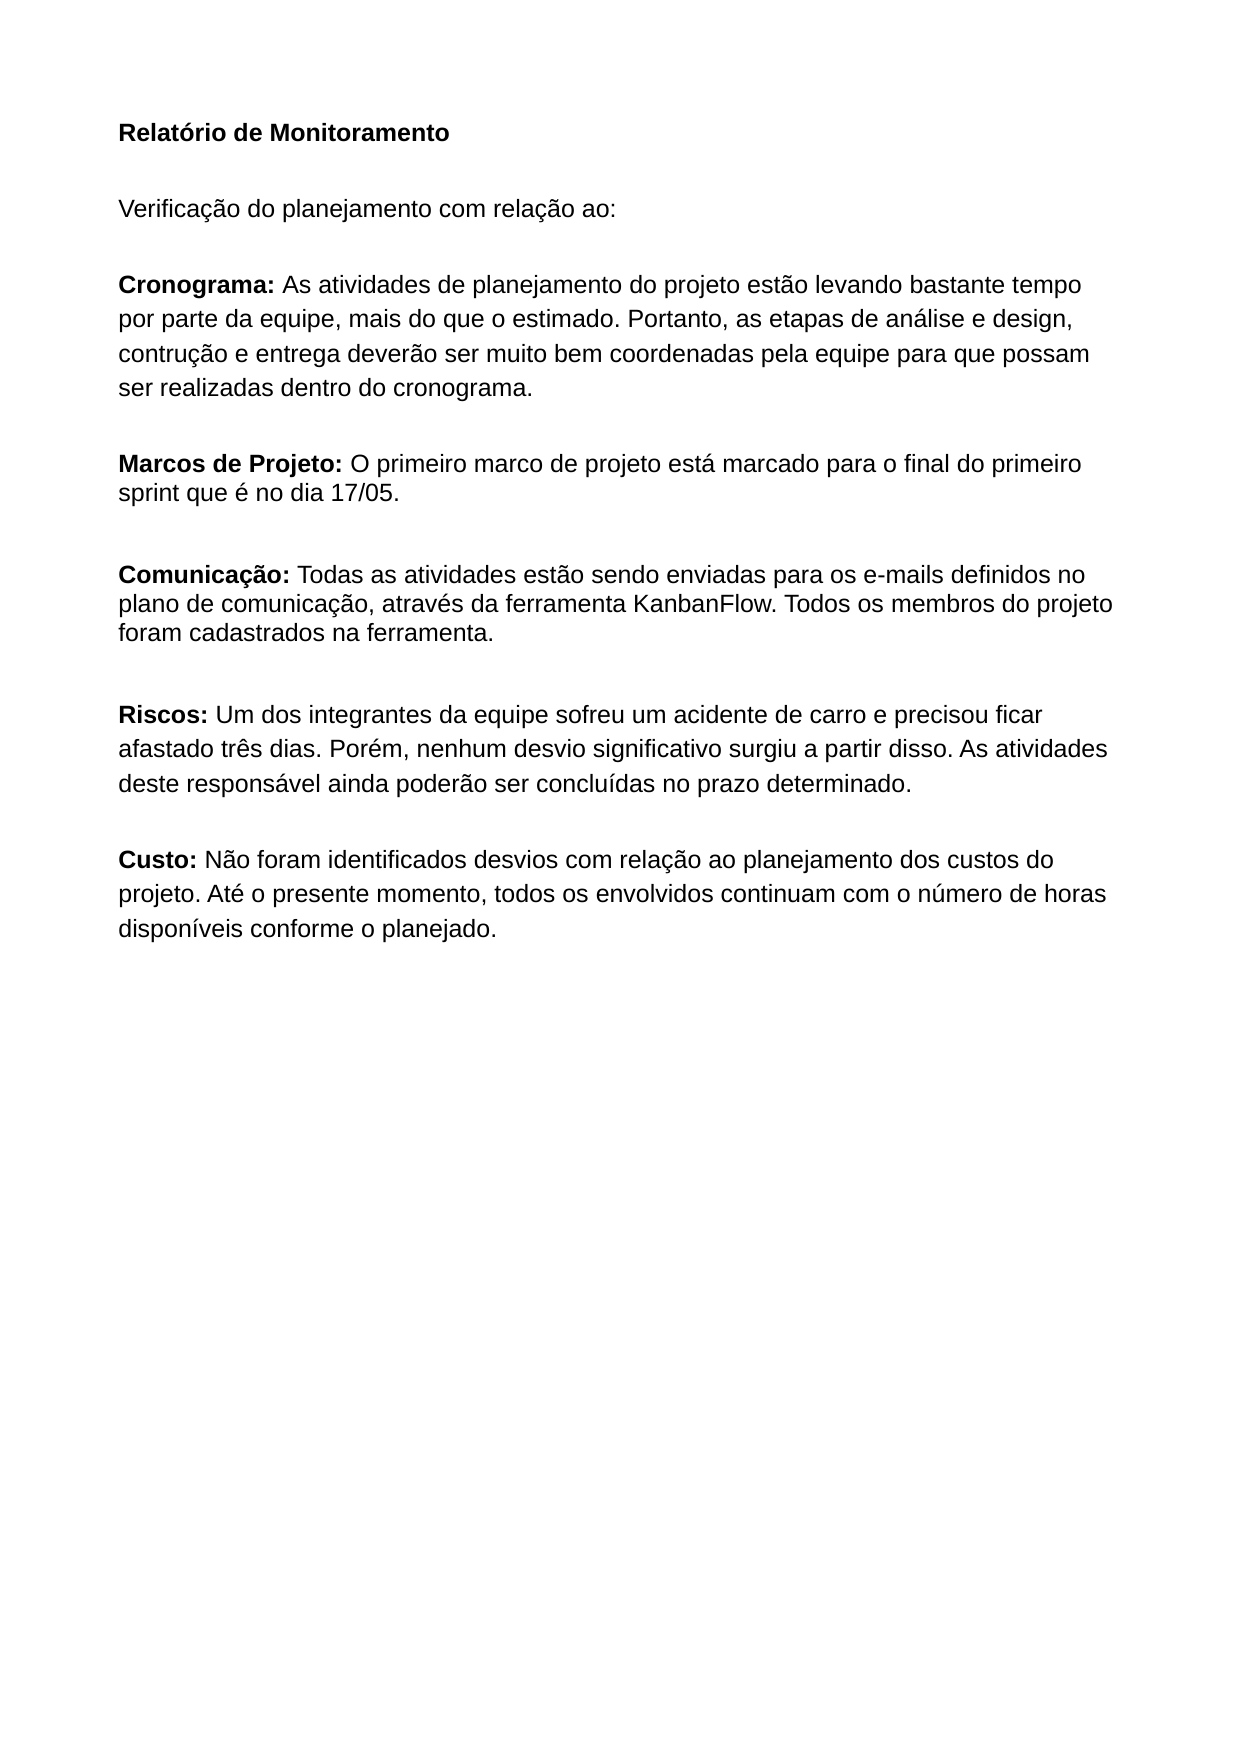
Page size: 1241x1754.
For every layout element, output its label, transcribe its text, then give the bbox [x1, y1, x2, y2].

text Cronograma: As atividades de planejamento do projeto estão levando bastante tempo por parte da equipe, mais do que o estimado. Portanto, as etapas de análise e design, contrução e entrega deverão ser muito bem coordenadas pela equipe para que possam ser realizadas dentro do cronograma. [118, 269, 1122, 402]
text Verificação do planejamento com relação ao: [118, 194, 1122, 223]
text Riscos: Um dos integrantes da equipe sofreu um acidente de carro e precisou ficar afastado três dias. Porém, nenhum desvio significativo surgiu a partir disso. As atividades deste responsável ainda poderão ser concluídas no prazo determinado. [118, 700, 1122, 798]
text Custo: Não foram identificados desvios com relação ao planejamento dos custos do projeto. Até o presente momento, todos os envolvidos continuam com o número de horas disponíveis conforme o planejado. [118, 845, 1122, 942]
text Relatório de Monitoramento [118, 118, 1122, 147]
text Marcos de Projeto: O primeiro marco de projeto está marcado para o final do primeiro sprint que é no dia 17/05. [118, 449, 1122, 506]
text Comunicação: Todas as atividades estão sendo enviadas para os e-mails definidos no plano de comunicação, através da ferramenta KanbanFlow. Todos os membros do projeto foram cadastrados na ferramenta. [118, 560, 1122, 646]
